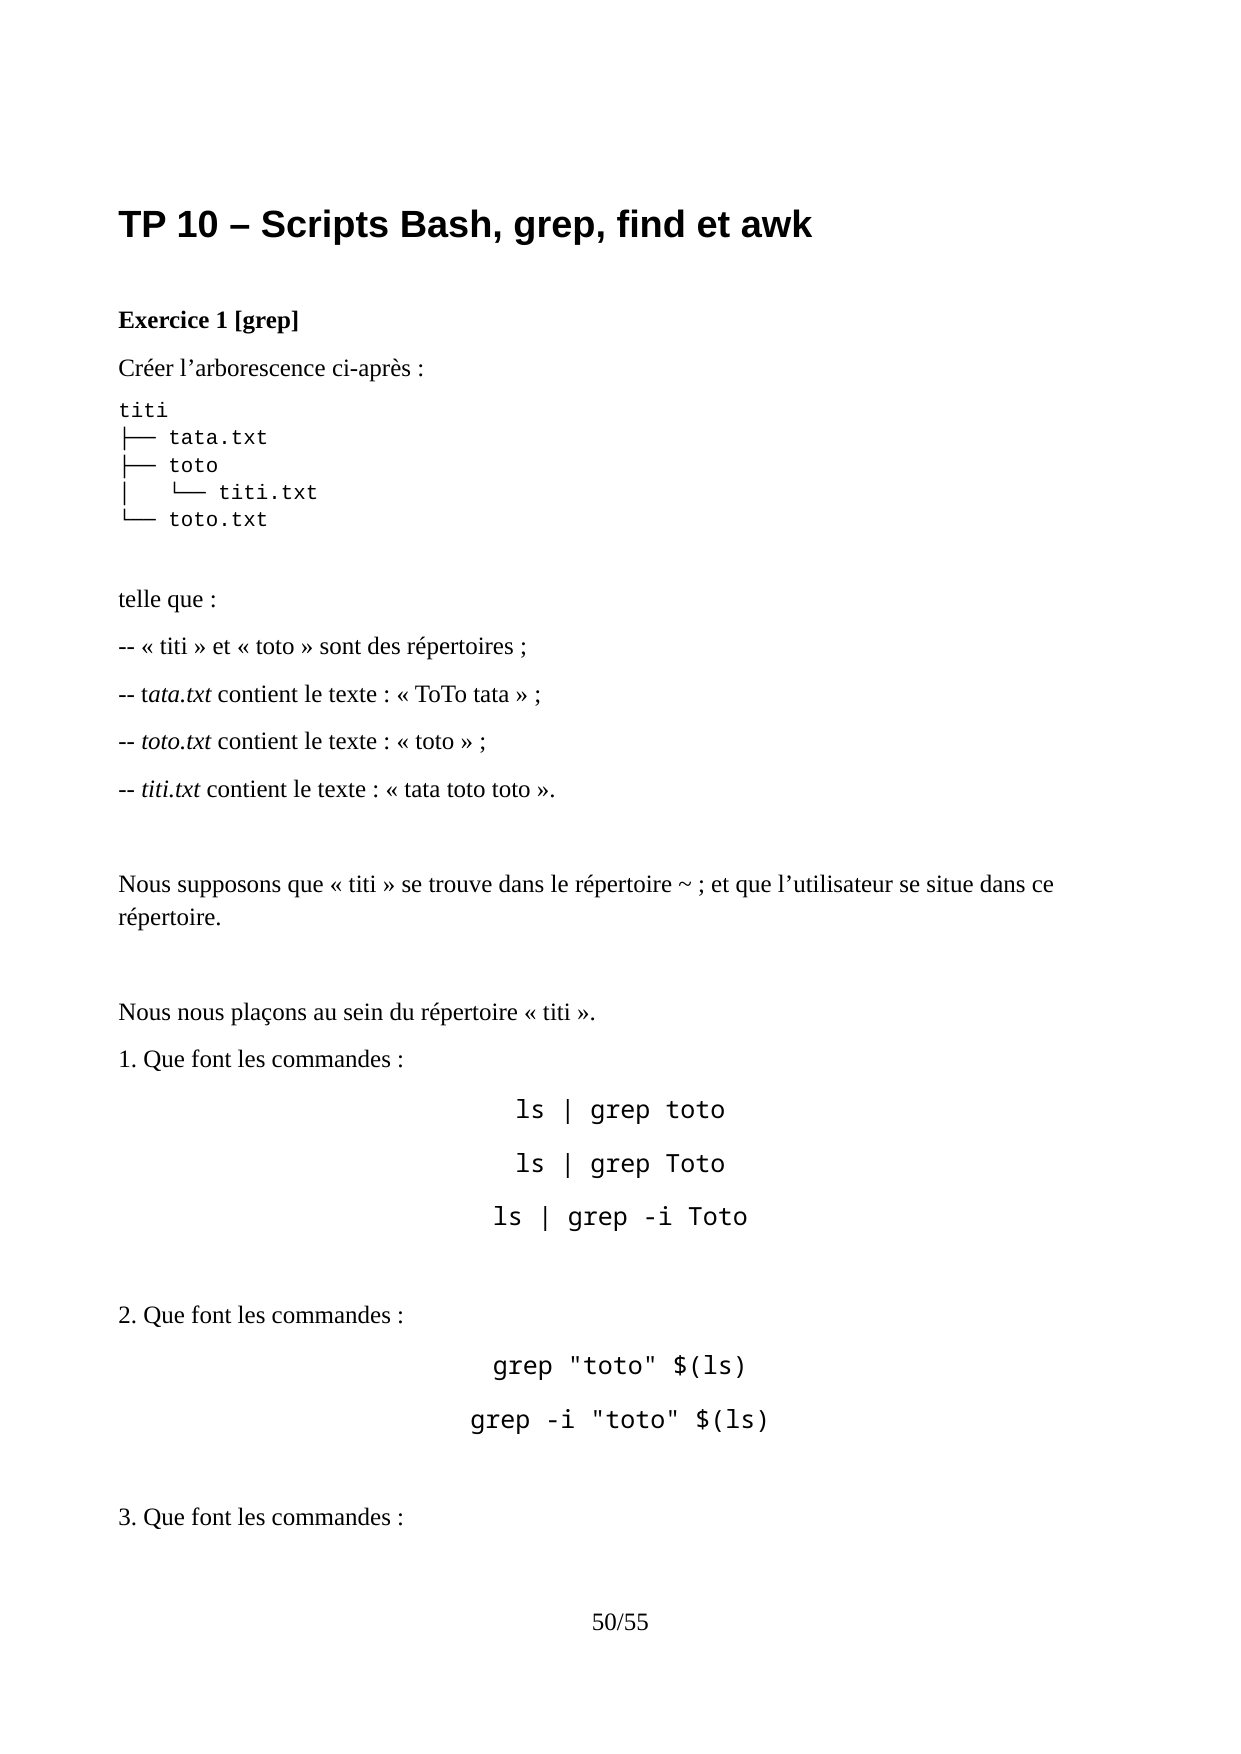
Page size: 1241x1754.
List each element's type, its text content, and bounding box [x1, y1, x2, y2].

text 1. Que font les commandes : [118, 1044, 1122, 1073]
text ls | grep Toto [118, 1145, 1122, 1179]
text grep -i "toto" $(ls) [118, 1401, 1122, 1435]
text ├── toto [118, 454, 1122, 478]
text -- titi.txt contient le texte : « tata toto toto ». [118, 774, 1122, 802]
text 3. Que font les commandes : [118, 1502, 1122, 1531]
text -- « titi » et « toto » sont des répertoires ; [118, 631, 1122, 660]
text │ └── titi.txt [125, 482, 1122, 505]
text Créer l’arborescence ci-après : [118, 353, 1122, 381]
text -- toto.txt contient le texte : « toto » ; [118, 726, 1122, 755]
text telle que : [118, 584, 1122, 612]
text titi [118, 400, 1122, 424]
text ├── tata.txt [118, 427, 1122, 451]
text Nous nous plaçons au sein du répertoire « titi ». [118, 997, 1122, 1025]
text ls | grep -i Toto [118, 1199, 1122, 1233]
text └── toto.txt [118, 509, 1122, 533]
text 2. Que font les commandes : [118, 1300, 1122, 1329]
text Nous supposons que « titi » se trouve dans le répertoire ~ ; et que l’utilisateur se situe dans ce répertoire. [118, 869, 1122, 930]
subtitle TP 10 – Scripts Bash, grep, find et awk [118, 201, 1122, 245]
text ls | grep toto [118, 1092, 1122, 1126]
text -- tata.txt contient le texte : « ToTo tata » ; [118, 679, 1122, 707]
text grep "toto" $(ls) [118, 1348, 1122, 1382]
text Exercice 1 [grep] [118, 305, 1122, 334]
